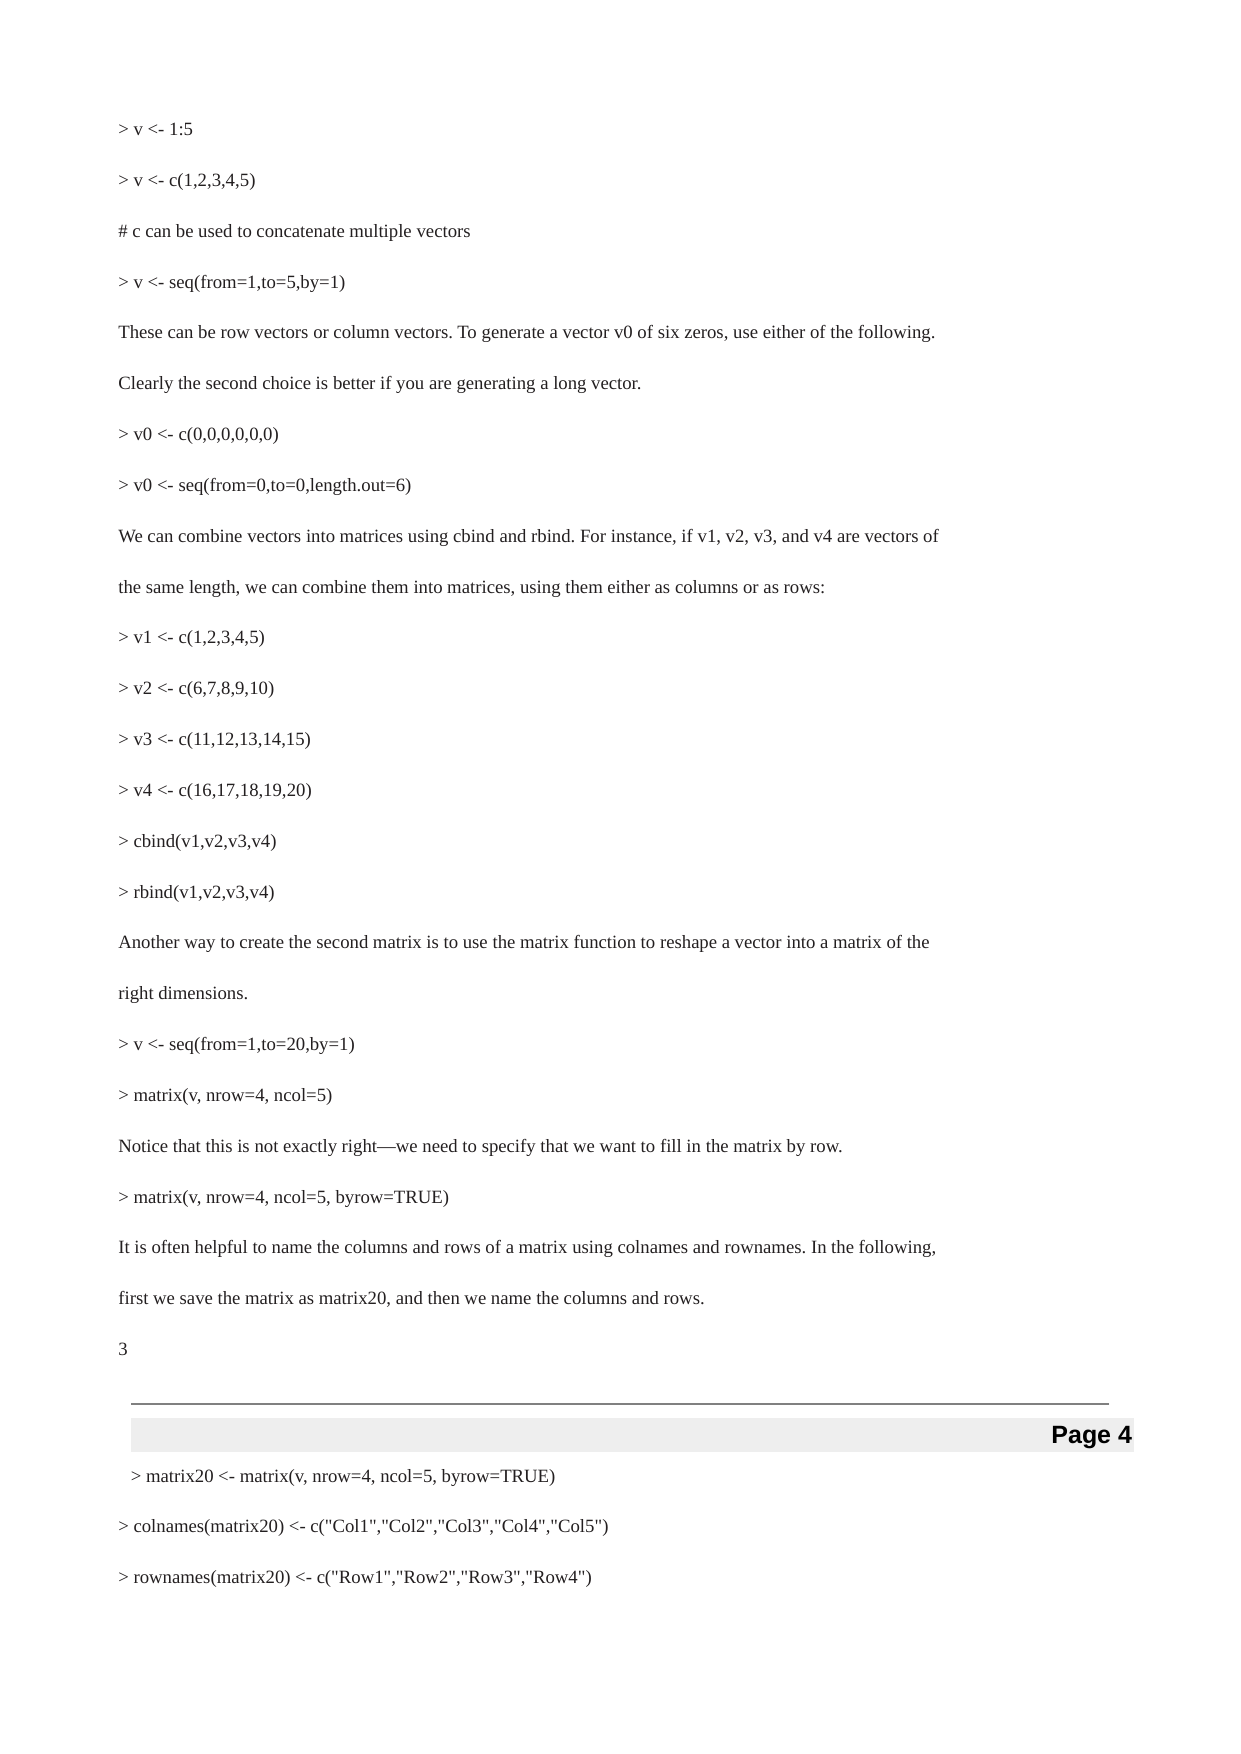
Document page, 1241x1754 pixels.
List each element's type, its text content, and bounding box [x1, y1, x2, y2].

text > cbind(v1,v2,v3,v4) [118, 830, 1122, 851]
text > v <- seq(from=1,to=20,by=1) [118, 1033, 1122, 1055]
text > rownames(matrix20) <- c("Row1","Row2","Row3","Row4") [118, 1566, 1122, 1588]
text # c can be used to concatenate multiple vectors [118, 220, 1122, 241]
text the same length, we can combine them into matrices, using them either as columns or as rows: [118, 576, 1122, 597]
text > v2 <- c(6,7,8,9,10) [118, 677, 1122, 699]
table_header Page 4 [131, 1418, 1134, 1452]
text It is often helpful to name the columns and rows of a matrix using colnames and rownames. In the following, [118, 1236, 1122, 1258]
text > v <- 1:5 [118, 118, 1122, 140]
text > v0 <- seq(from=0,to=0,length.out=6) [118, 474, 1122, 496]
text > matrix(v, nrow=4, ncol=5, byrow=TRUE) [118, 1186, 1122, 1207]
text These can be row vectors or column vectors. To generate a vector v0 of six zeros, use either of the following. [118, 321, 1122, 343]
text Another way to create the second matrix is to use the matrix function to reshape a vector into a matrix of the [118, 931, 1122, 953]
text > v <- seq(from=1,to=5,by=1) [118, 271, 1122, 292]
text > matrix(v, nrow=4, ncol=5) [118, 1084, 1122, 1106]
text We can combine vectors into matrices using cbind and rbind. For instance, if v1, v2, v3, and v4 are vectors of [118, 525, 1122, 546]
text > matrix20 <- matrix(v, nrow=4, ncol=5, byrow=TRUE) [131, 1464, 1109, 1486]
text right dimensions. [118, 982, 1122, 1004]
text > colnames(matrix20) <- c("Col1","Col2","Col3","Col4","Col5") [118, 1515, 1122, 1537]
text > rbind(v1,v2,v3,v4) [118, 881, 1122, 902]
text Clearly the second choice is better if you are generating a long vector. [118, 372, 1122, 394]
text > v <- c(1,2,3,4,5) [118, 169, 1122, 191]
text > v4 <- c(16,17,18,19,20) [118, 779, 1122, 801]
text 3 [118, 1338, 1122, 1360]
text > v3 <- c(11,12,13,14,15) [118, 728, 1122, 750]
text Notice that this is not exactly right—we need to specify that we want to fill in the matrix by row. [118, 1135, 1122, 1156]
text first we save the matrix as matrix20, and then we name the columns and rows. [118, 1287, 1122, 1309]
text > v1 <- c(1,2,3,4,5) [118, 626, 1122, 648]
text > v0 <- c(0,0,0,0,0,0) [118, 423, 1122, 445]
